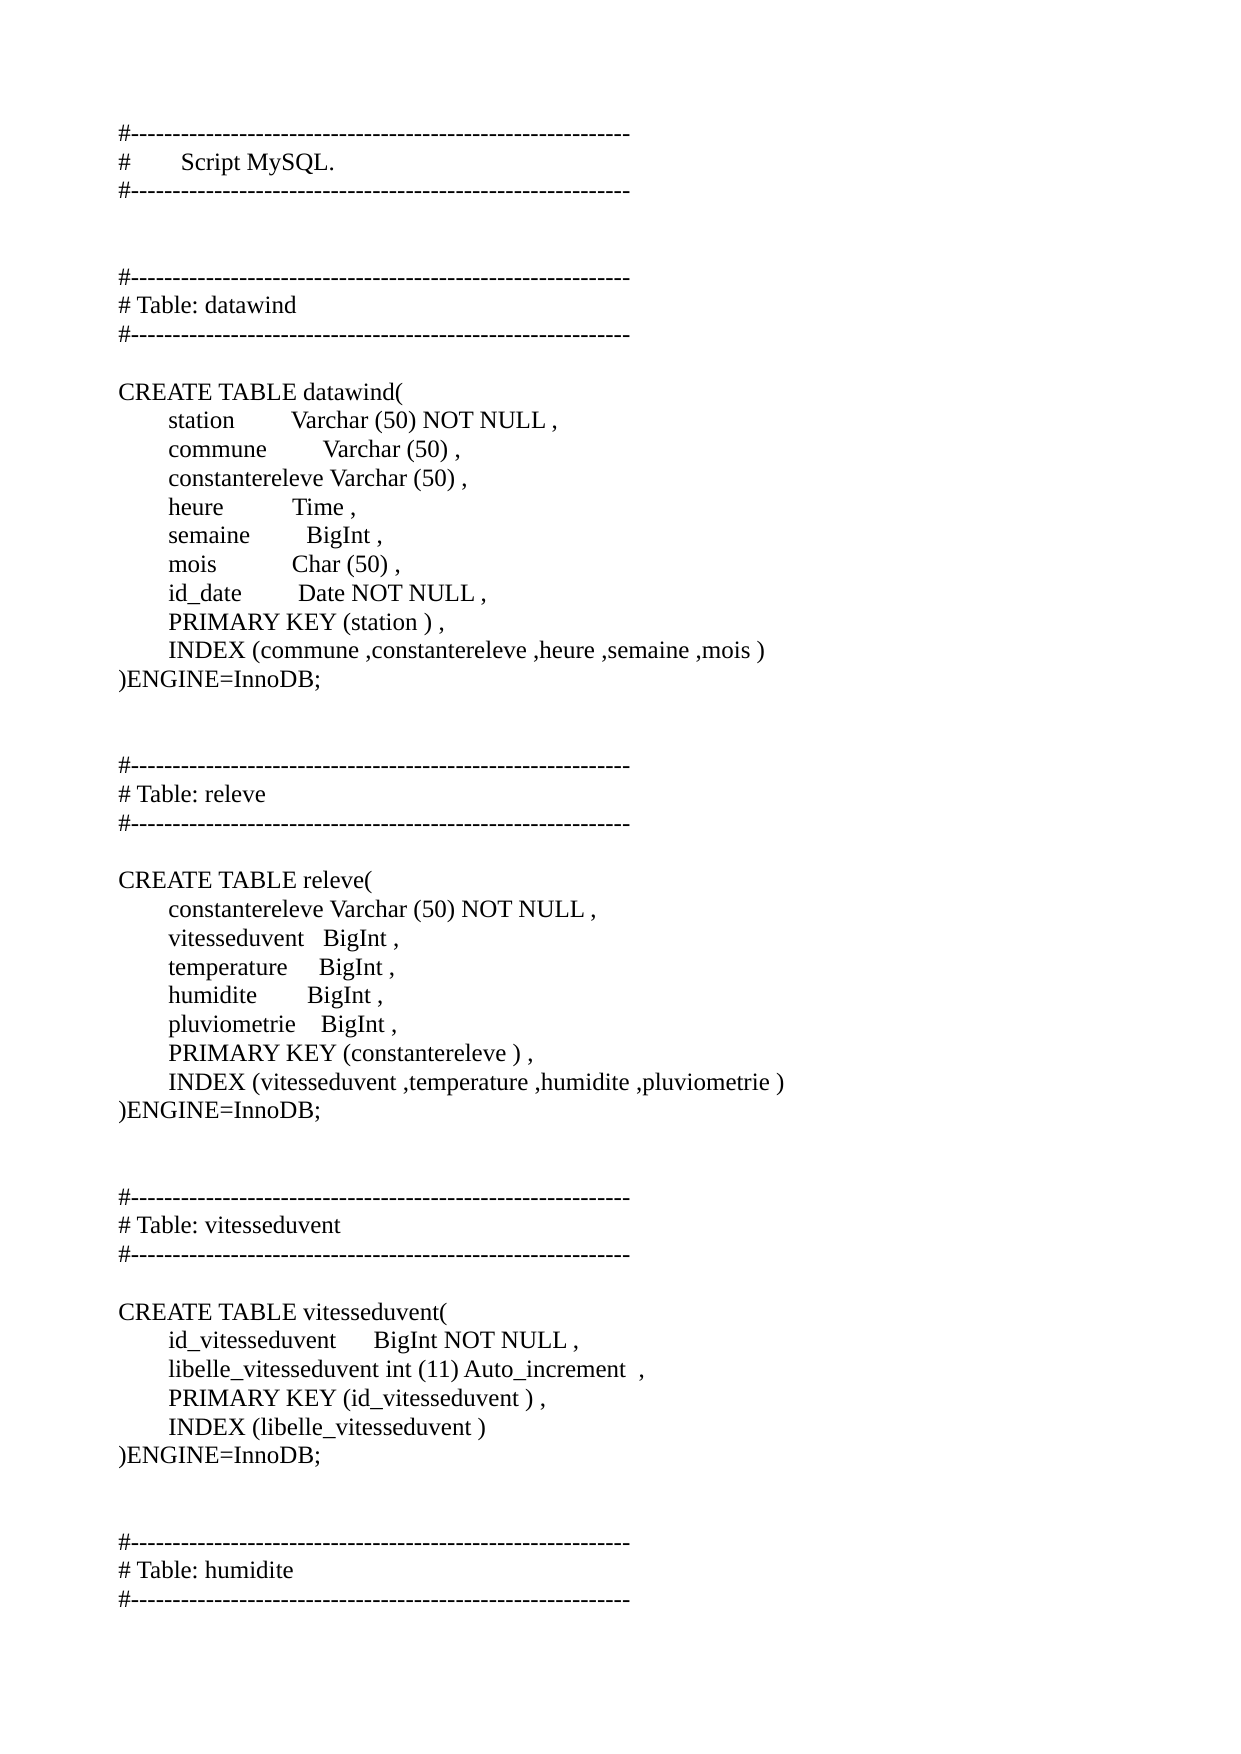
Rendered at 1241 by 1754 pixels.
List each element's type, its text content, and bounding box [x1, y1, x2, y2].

text libelle_vitesseduvent int (11) Auto_increment , [118, 1354, 1122, 1383]
text commune Varchar (50) , [118, 434, 1122, 463]
text )ENGINE=InnoDB; [118, 1096, 1122, 1124]
text #------------------------------------------------------------ [118, 751, 1122, 779]
text CREATE TABLE vitesseduvent( [118, 1297, 1122, 1326]
text #------------------------------------------------------------ [118, 808, 1122, 837]
text #------------------------------------------------------------ [118, 1182, 1122, 1211]
text # Script MySQL. [118, 147, 1122, 176]
text # Table: releve [118, 779, 1122, 808]
text # Table: vitesseduvent [118, 1211, 1122, 1239]
text #------------------------------------------------------------ [118, 1239, 1122, 1268]
text INDEX (vitesseduvent ,temperature ,humidite ,pluviometrie ) [118, 1067, 1122, 1096]
text constantereleve Varchar (50) , [118, 463, 1122, 492]
text )ENGINE=InnoDB; [118, 664, 1122, 693]
text station Varchar (50) NOT NULL , [118, 406, 1122, 434]
text #------------------------------------------------------------ [118, 1527, 1122, 1556]
text INDEX (commune ,constantereleve ,heure ,semaine ,mois ) [118, 636, 1122, 664]
text heure Time , [118, 492, 1122, 521]
text #------------------------------------------------------------ [118, 319, 1122, 348]
text #------------------------------------------------------------ [118, 262, 1122, 291]
text CREATE TABLE releve( [118, 866, 1122, 894]
text mois Char (50) , [118, 549, 1122, 578]
text constantereleve Varchar (50) NOT NULL , [118, 894, 1122, 923]
text PRIMARY KEY (station ) , [118, 607, 1122, 636]
text )ENGINE=InnoDB; [118, 1441, 1122, 1469]
text CREATE TABLE datawind( [118, 377, 1122, 406]
text # Table: humidite [118, 1556, 1122, 1584]
text id_date Date NOT NULL , [118, 578, 1122, 607]
text pluviometrie BigInt , [118, 1009, 1122, 1038]
text vitesseduvent BigInt , [118, 923, 1122, 952]
text humidite BigInt , [118, 981, 1122, 1009]
text INDEX (libelle_vitesseduvent ) [118, 1412, 1122, 1441]
text #------------------------------------------------------------ [118, 118, 1122, 147]
text #------------------------------------------------------------ [118, 176, 1122, 204]
text PRIMARY KEY (constantereleve ) , [118, 1038, 1122, 1067]
text semaine BigInt , [118, 521, 1122, 549]
text id_vitesseduvent BigInt NOT NULL , [118, 1326, 1122, 1354]
text # Table: datawind [118, 291, 1122, 319]
text PRIMARY KEY (id_vitesseduvent ) , [118, 1383, 1122, 1412]
text #------------------------------------------------------------ [118, 1584, 1122, 1613]
text temperature BigInt , [118, 952, 1122, 981]
